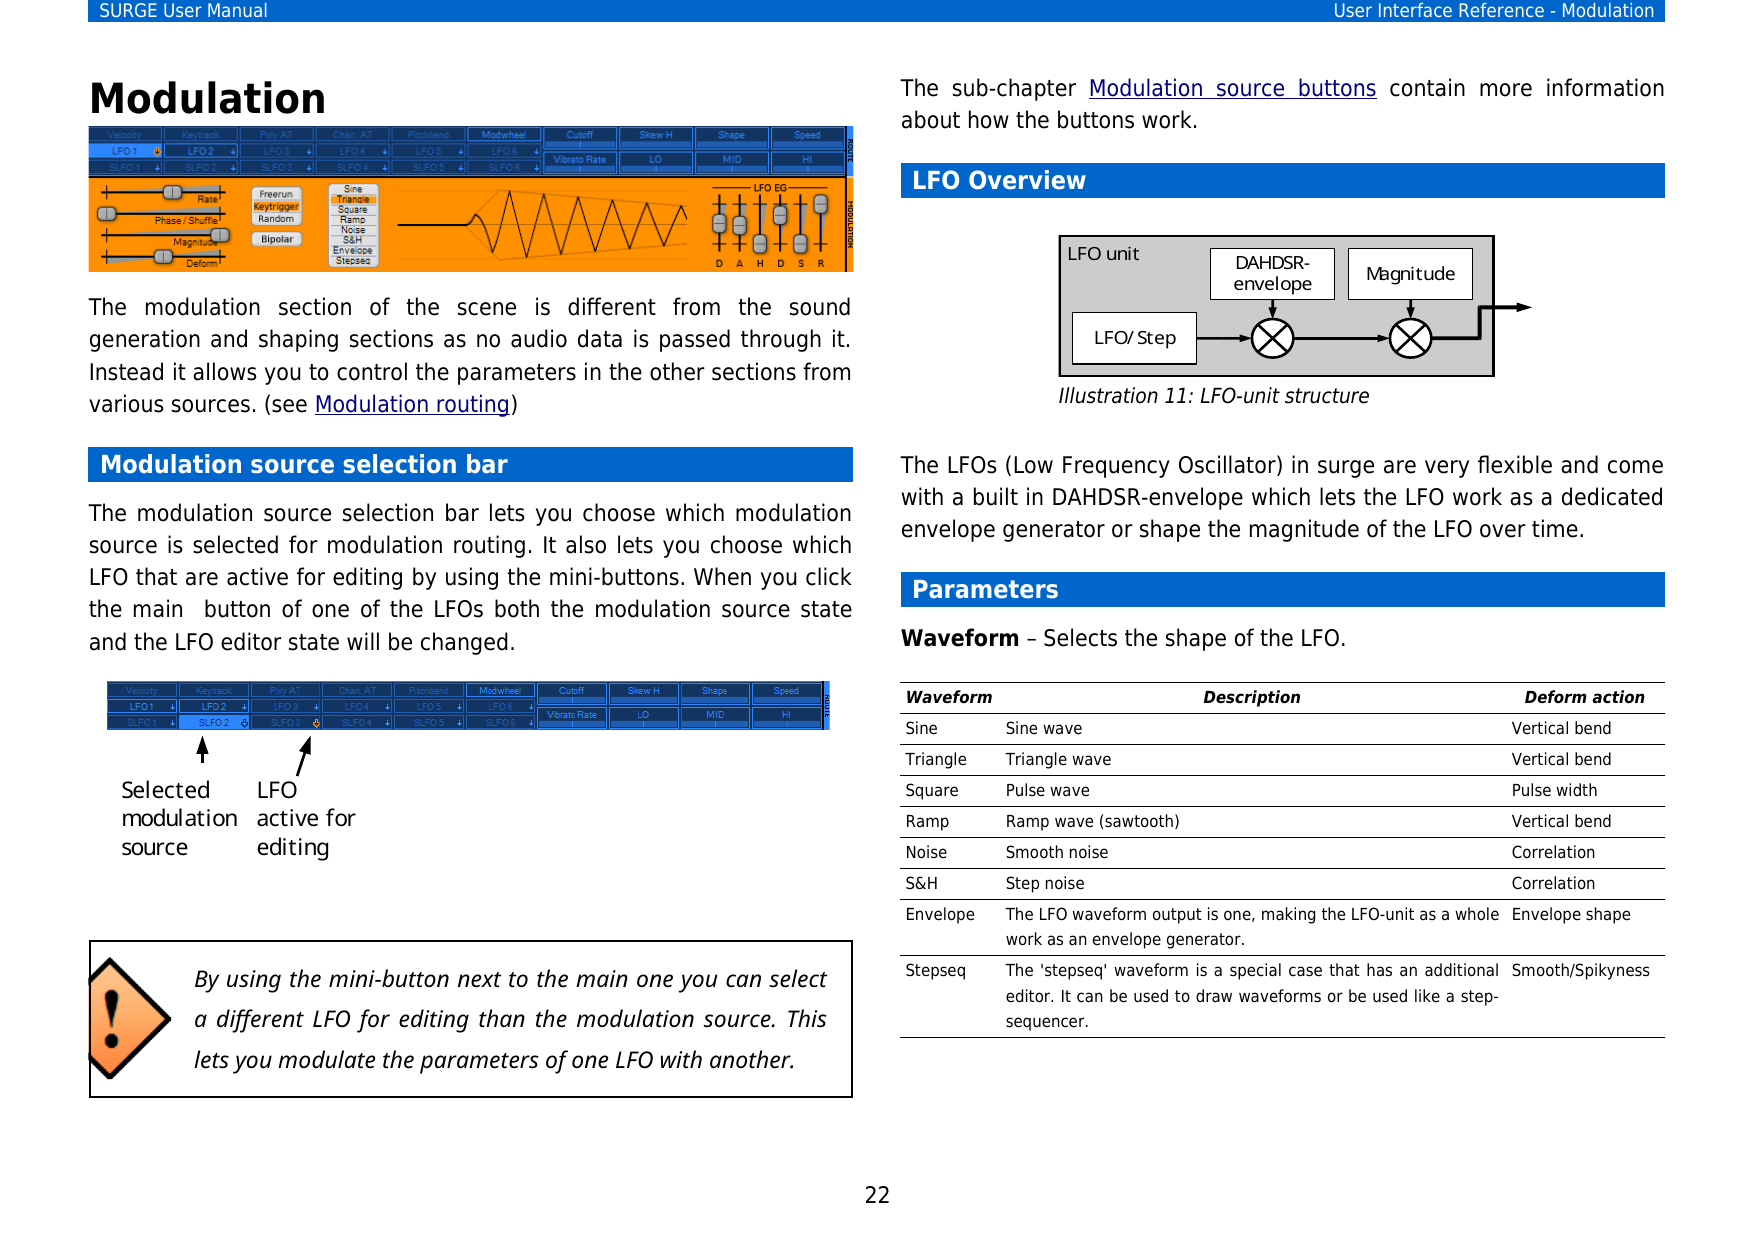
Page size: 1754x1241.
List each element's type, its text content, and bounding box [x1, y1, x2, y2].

table_cell Noise [900, 838, 1000, 868]
table_cell Square [900, 776, 1000, 806]
table_cell Triangle wave [1000, 745, 1506, 775]
table_header Waveform [900, 683, 1000, 713]
table_cell Step noise [1000, 869, 1506, 899]
table_cell Sine wave [1000, 714, 1506, 744]
table_cell Triangle [900, 745, 1000, 775]
list Illustration 11: LFO-unit structure [1059, 217, 1537, 408]
table_cell S&H [900, 869, 1000, 899]
subtitle Modulation source selection bar [97, 447, 845, 482]
table_cell Envelope [900, 900, 1000, 955]
subtitle Modulation [88, 75, 853, 123]
text Waveform – Selects the shape of the LFO. [901, 626, 1665, 652]
text By using the mini-button next to the main one you can select a different LFO for editing than the modulation source. This lets you modulate the parameters of one LFO with another. [91, 942, 851, 1096]
table_cell Pulse wave [1000, 776, 1506, 806]
table_cell Vertical bend [1506, 745, 1665, 775]
table_cell Vertical bend [1506, 714, 1665, 744]
table_cell Sine [900, 714, 1000, 744]
subtitle Parameters [909, 572, 1657, 607]
table_cell Envelope shape [1506, 900, 1665, 955]
table_cell Ramp [900, 807, 1000, 837]
table_header Deform action [1506, 683, 1665, 713]
text The modulation source selection bar lets you choose which modulation source is selected for modulation routing. It also lets you choose which LFO that are active for editing by using the mini-buttons. When you click the main button of one of the LFOs both the modulation source state and the LFO editor state will be changed. [88, 500, 853, 656]
table_cell The 'stepseq' waveform is a special case that has an additional editor. It can be used to draw waveforms or be used like a step-sequencer. [1000, 956, 1506, 1037]
text The sub-chapter Modulation source buttons contain more information about how the buttons work. [901, 75, 1665, 134]
table_cell Ramp wave (sawtooth) [1000, 807, 1506, 837]
text The LFOs (Low Frequency Oscillator) in surge are very flexible and come with a built in DAHDSR-envelope which lets the LFO work as a dedicated envelope generator or shape the magnitude of the LFO over time. [901, 452, 1665, 543]
subtitle LFO Overview [909, 163, 1657, 198]
table_cell Pulse width [1506, 776, 1665, 806]
table_cell Stepseq [900, 956, 1000, 1037]
table_cell Correlation [1506, 838, 1665, 868]
table_header Description [1000, 683, 1506, 713]
text The modulation section of the scene is different from the sound generation and shaping sections as no audio data is passed through it. Instead it allows you to control the parameters in the other sections from various sources. (see Modulation routing) [88, 272, 853, 417]
table_cell Smooth/Spikyness [1506, 956, 1665, 1037]
table_cell The LFO waveform output is one, making the LFO-unit as a whole work as an envelope generator. [1000, 900, 1506, 955]
table_cell Correlation [1506, 869, 1665, 899]
table_cell Smooth noise [1000, 838, 1506, 868]
table_cell Vertical bend [1506, 807, 1665, 837]
